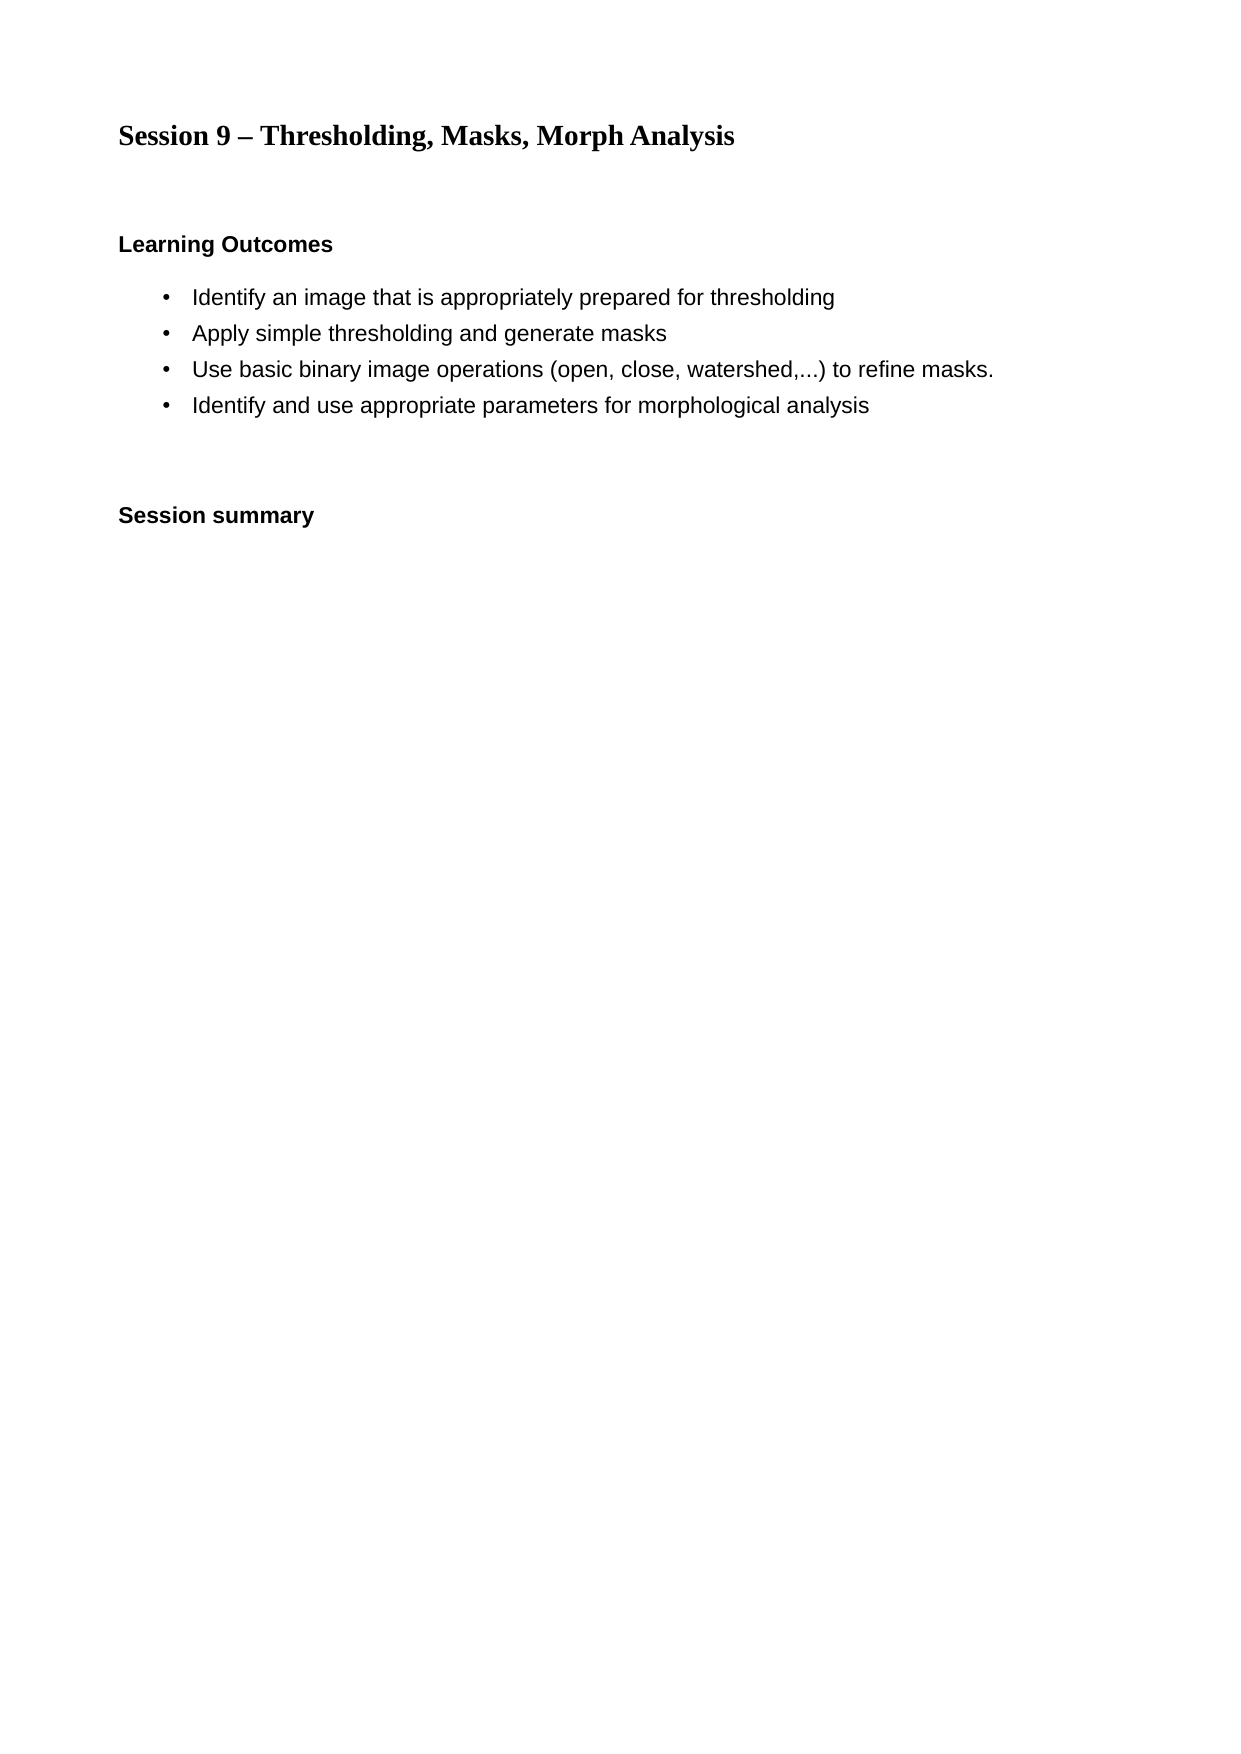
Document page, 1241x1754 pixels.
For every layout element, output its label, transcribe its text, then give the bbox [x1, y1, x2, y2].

text Session summary [118, 502, 1122, 528]
text Session 9 – Thresholding, Masks, Morph Analysis [118, 118, 1122, 152]
list Use basic binary image operations (open, close, watershed,...) to refine masks. [162, 356, 1122, 382]
list Apply simple thresholding and generate masks [162, 320, 1122, 346]
text Learning Outcomes [118, 231, 1122, 257]
list Identify an image that is appropriately prepared for thresholding [162, 283, 1122, 310]
list Identify and use appropriate parameters for morphological analysis [162, 392, 1122, 419]
